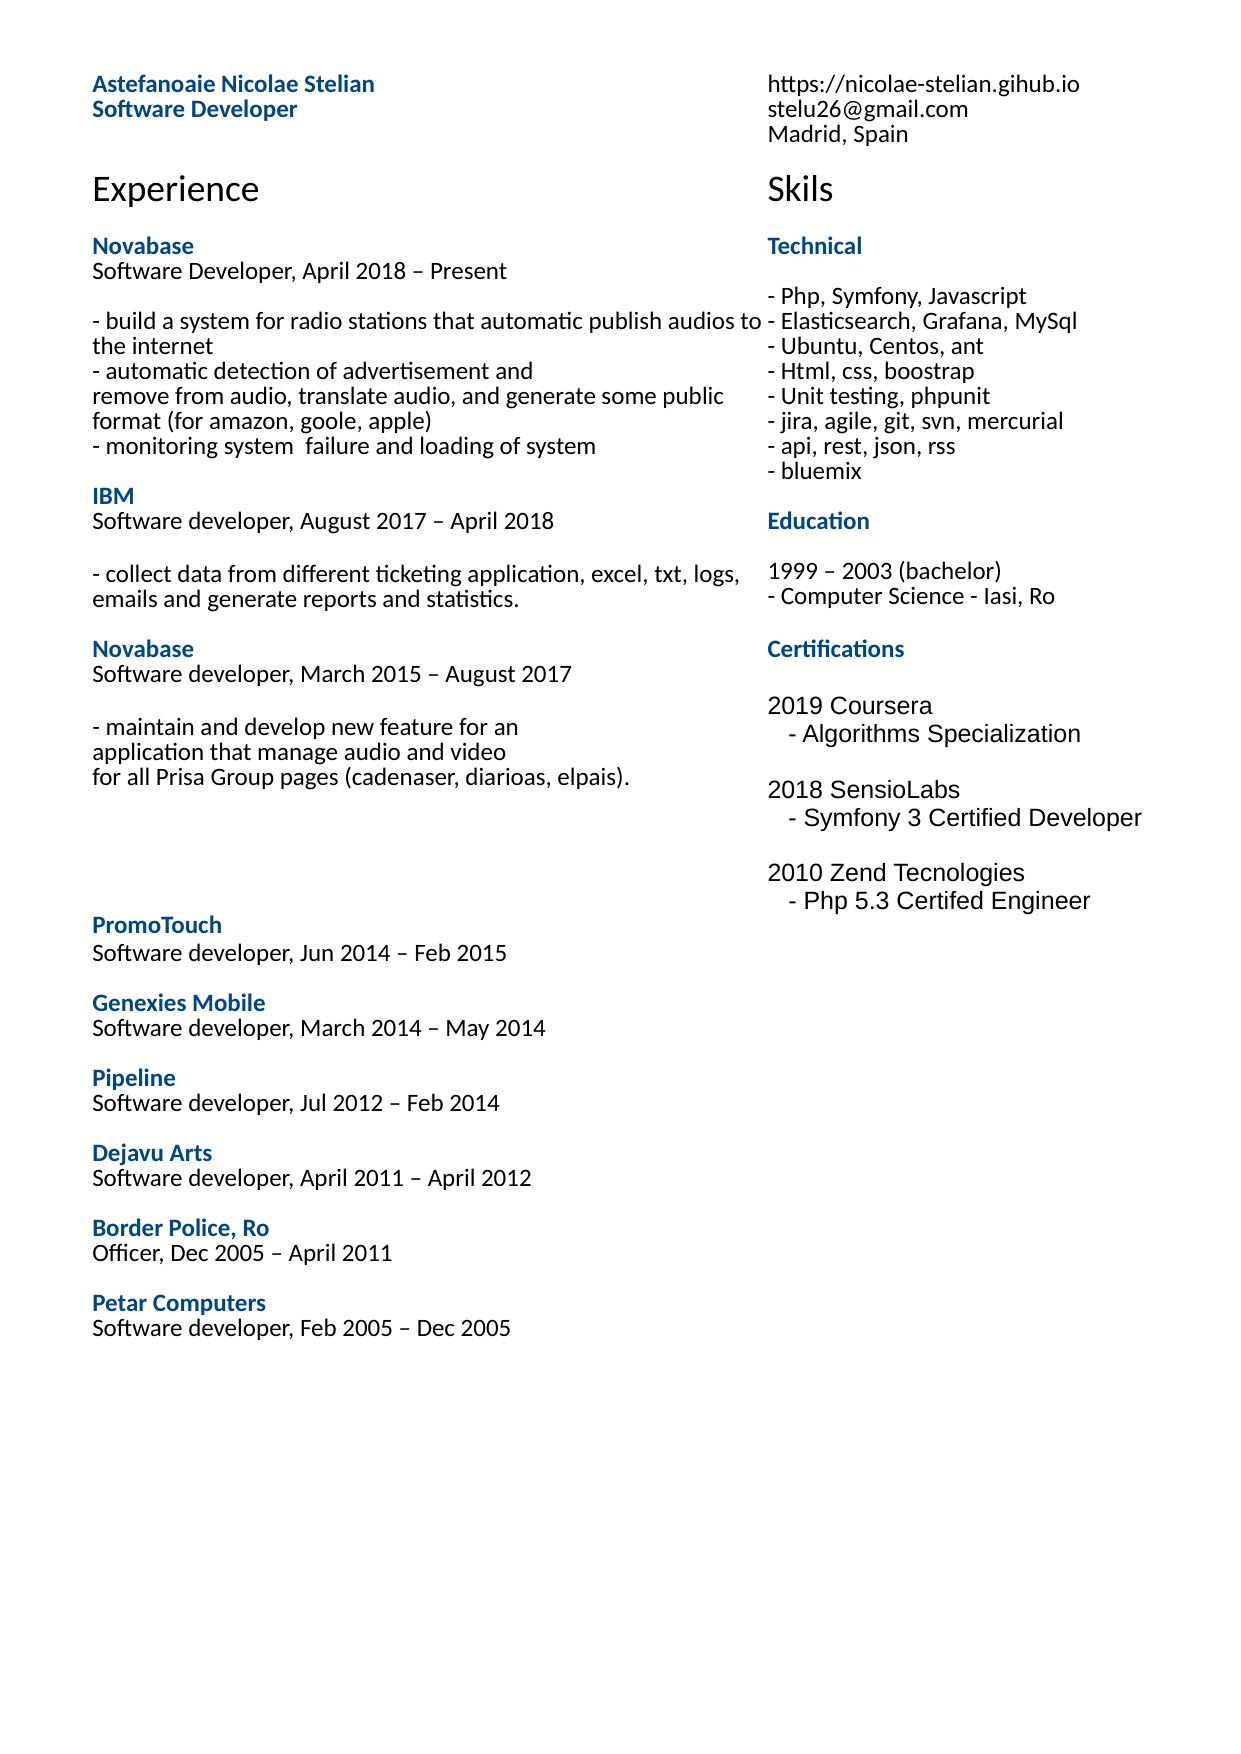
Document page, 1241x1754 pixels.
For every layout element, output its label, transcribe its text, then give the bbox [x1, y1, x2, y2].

table_cell 2019 Coursera - Algorithms Specialization 2018 SensioLabs - Symfony 3 Certified Developer 2010 Zend Tecnologies - Php 5.3 Certifed Engineer [767, 692, 1177, 915]
table_cell Technical [767, 236, 1177, 261]
table_cell [767, 1168, 1177, 1218]
table_cell - build a system for radio stations that automatic publish audios to the internet - automatic detection of advertisement and remove from audio, translate audio, and generate some public format (for amazon, goole, apple) - monitoring system failure and loading of system [92, 286, 767, 486]
table_cell Novabase [92, 236, 767, 261]
table_cell Border Police, Ro [92, 1218, 767, 1243]
table_cell Pipeline [92, 1068, 767, 1093]
table_cell [767, 1218, 1177, 1243]
table_header Astefanoaie Nicolae Stelian Software Developer [92, 74, 767, 148]
table_cell [767, 943, 1177, 993]
table_cell Software developer, Jul 2012 – Feb 2014 [92, 1093, 767, 1143]
table_cell Software Developer, April 2018 – Present [92, 261, 767, 286]
table_cell [767, 1368, 1177, 1393]
table_cell IBM [92, 486, 767, 511]
table_cell - maintain and develop new feature for an application that manage audio and video for all Prisa Group pages (cadenaser, diarioas, elpais). [92, 692, 767, 915]
table_cell Officer, Dec 2005 – April 2011 [92, 1243, 767, 1293]
table_cell [767, 1243, 1177, 1293]
table_cell [767, 1143, 1177, 1168]
table_cell Novabase [92, 639, 767, 664]
table_cell Software developer, March 2015 – August 2017 [92, 664, 767, 692]
table_cell Certifications [767, 639, 1177, 664]
table_cell [767, 1293, 1177, 1318]
table_cell [767, 915, 1177, 943]
table_cell [767, 1068, 1177, 1093]
table_cell 1999 – 2003 (bachelor) - Computer Science - Iasi, Ro [767, 536, 1177, 639]
table_cell [767, 664, 1177, 692]
table_cell Software developer, Jun 2014 – Feb 2015 [92, 943, 767, 993]
table_cell [767, 486, 1177, 511]
table_cell Skils [767, 174, 1177, 211]
table_cell [767, 1018, 1177, 1068]
table_cell PromoTouch [92, 915, 767, 943]
table_cell [767, 1093, 1177, 1143]
table_cell [92, 211, 767, 236]
table_cell [767, 149, 1177, 173]
table_cell Experience [92, 174, 767, 211]
table_cell Software developer, August 2017 – April 2018 [92, 511, 767, 536]
table_cell - Php, Symfony, Javascript - Elasticsearch, Grafana, MySql - Ubuntu, Centos, ant - Html, css, boostrap - Unit testing, phpunit - jira, agile, git, svn, mercurial - api, rest, json, rss - bluemix [767, 286, 1177, 486]
table_cell [767, 993, 1177, 1018]
table_cell [92, 1368, 767, 1393]
table_cell [767, 211, 1177, 236]
table_cell Software developer, Feb 2005 – Dec 2005 [92, 1318, 767, 1368]
table_cell - collect data from different ticketing application, excel, txt, logs, emails and generate reports and statistics. [92, 536, 767, 639]
table_header https://nicolae-stelian.gihub.io stelu26@gmail.com Madrid, Spain [767, 74, 1177, 148]
table_cell Genexies Mobile [92, 993, 767, 1018]
table_cell Software developer, April 2011 – April 2012 [92, 1168, 767, 1218]
table_cell [767, 261, 1177, 286]
table_cell [92, 149, 767, 173]
table_cell Dejavu Arts [92, 1143, 767, 1168]
table_cell Software developer, March 2014 – May 2014 [92, 1018, 767, 1068]
table_cell [767, 1318, 1177, 1368]
table_cell Petar Computers [92, 1293, 767, 1318]
table_cell Education [767, 511, 1177, 536]
